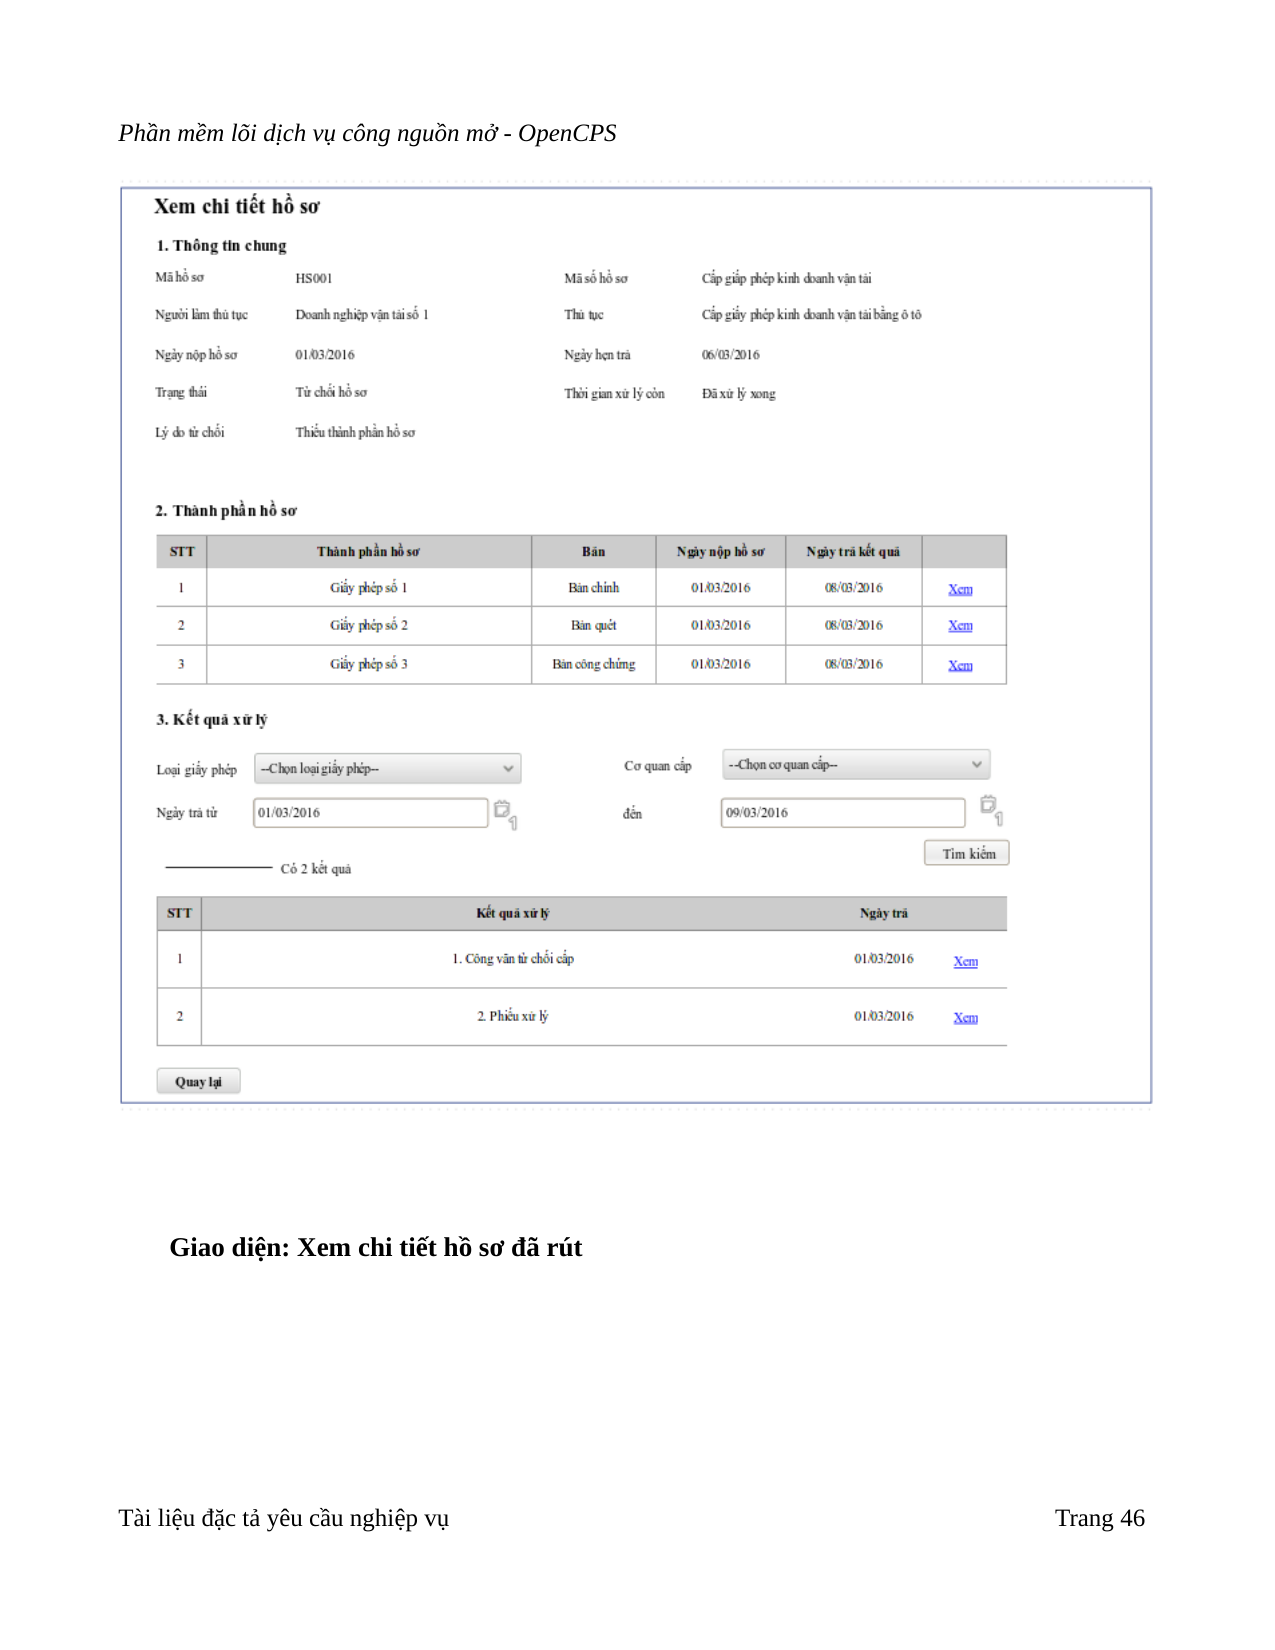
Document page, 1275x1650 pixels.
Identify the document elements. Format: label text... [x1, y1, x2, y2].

picture [118, 176, 1157, 1116]
subtitle Giao diện: Xem chi tiết hồ sơ đã rút [169, 1232, 1157, 1263]
